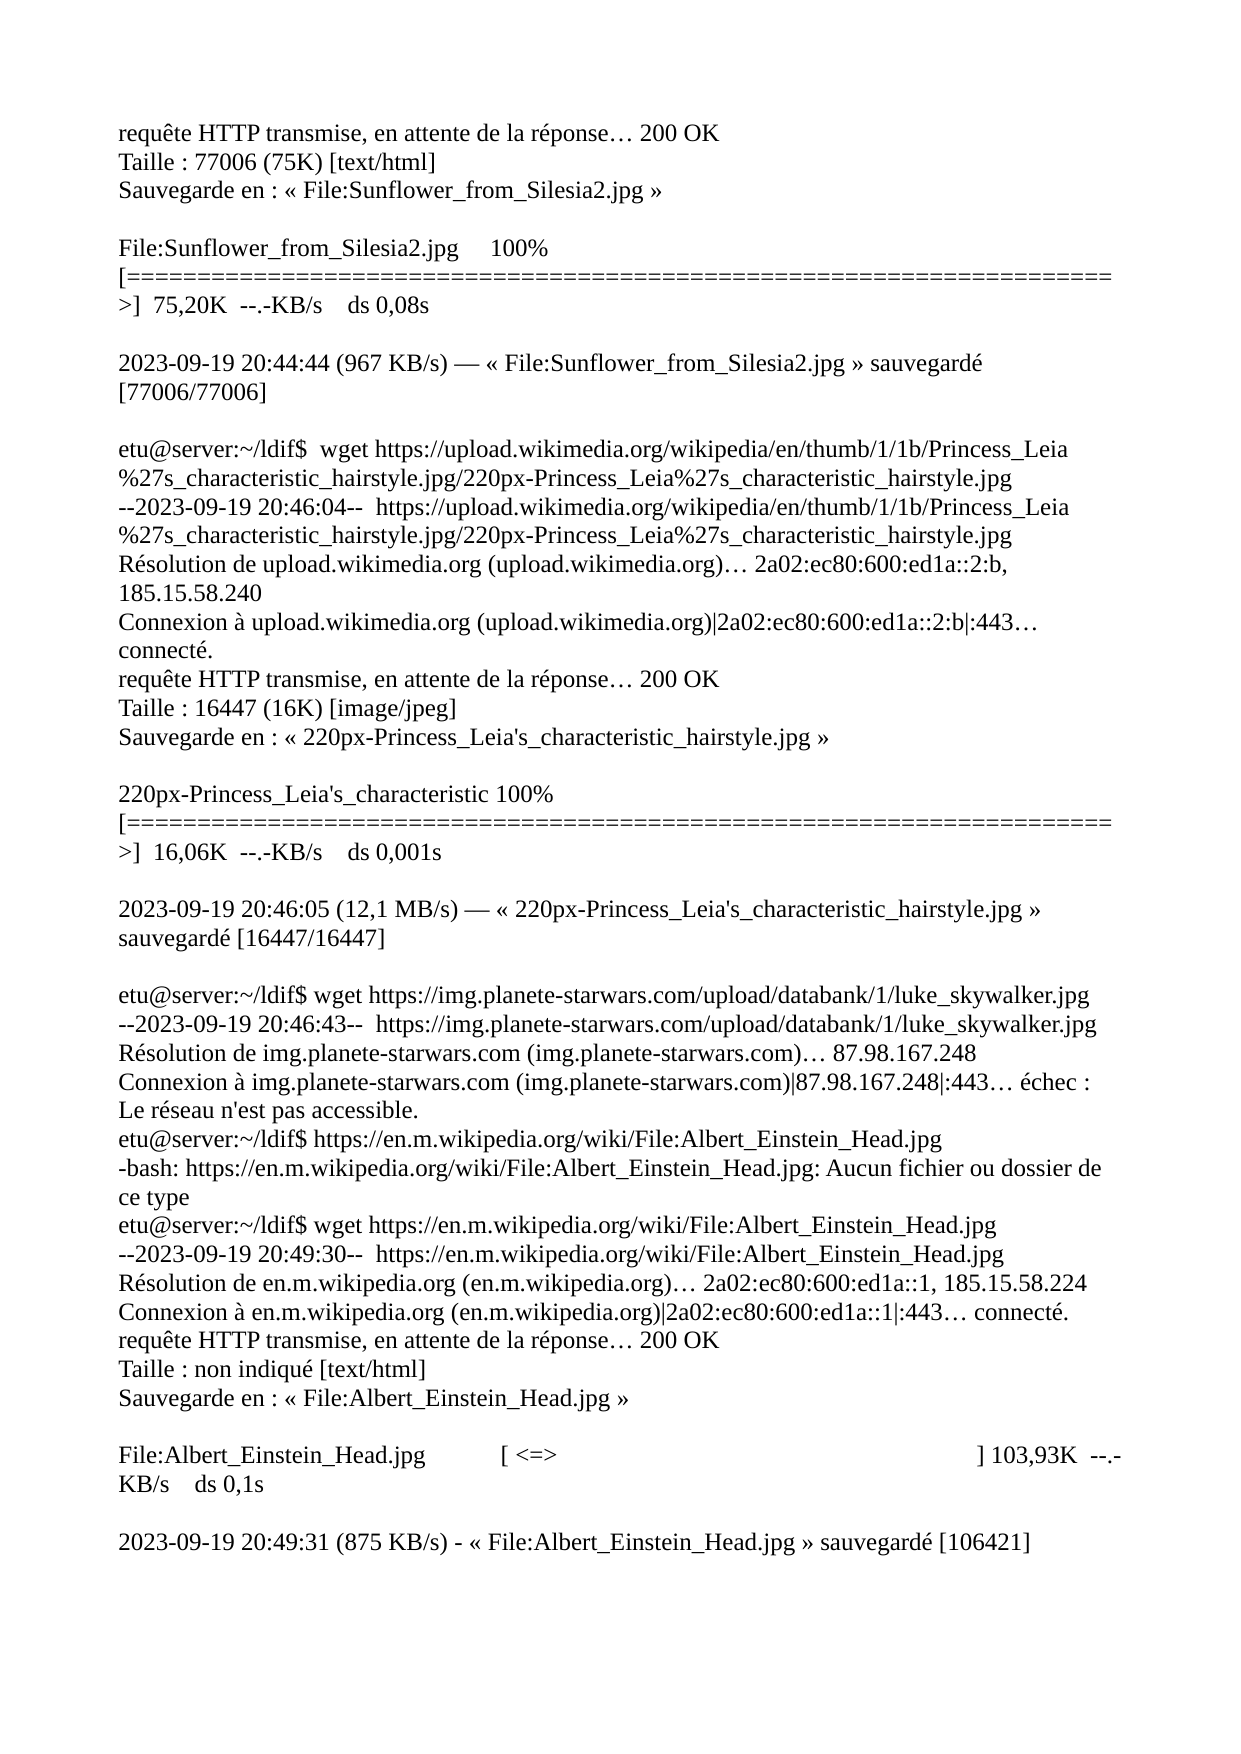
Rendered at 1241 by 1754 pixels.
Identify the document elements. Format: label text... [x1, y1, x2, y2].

text Taille : non indiqué [text/html] [118, 1354, 1122, 1383]
text requête HTTP transmise, en attente de la réponse… 200 OK [118, 664, 1122, 693]
text File:Sunflower_from_Silesia2.jpg 100%[======================================================================>] 75,20K --.-KB/s ds 0,08s [118, 233, 1122, 319]
text etu@server:~/ldif$ https://en.m.wikipedia.org/wiki/File:Albert_Einstein_Head.jpg [118, 1124, 1122, 1153]
text 2023-09-19 20:46:05 (12,1 MB/s) — « 220px-Princess_Leia's_characteristic_hairstyle.jpg » sauvegardé [16447/16447] [118, 894, 1122, 952]
text Résolution de en.m.wikipedia.org (en.m.wikipedia.org)… 2a02:ec80:600:ed1a::1, 185.15.58.224 [118, 1268, 1122, 1297]
text --2023-09-19 20:46:43-- https://img.planete-starwars.com/upload/databank/1/luke_skywalker.jpg [118, 1009, 1122, 1038]
text requête HTTP transmise, en attente de la réponse… 200 OK [118, 1326, 1122, 1354]
text Sauvegarde en : « 220px-Princess_Leia's_characteristic_hairstyle.jpg » [118, 722, 1122, 751]
text --2023-09-19 20:49:30-- https://en.m.wikipedia.org/wiki/File:Albert_Einstein_Head.jpg [118, 1239, 1122, 1268]
text 2023-09-19 20:44:44 (967 KB/s) — « File:Sunflower_from_Silesia2.jpg » sauvegardé [77006/77006] [118, 348, 1122, 406]
text etu@server:~/ldif$ wget https://img.planete-starwars.com/upload/databank/1/luke_skywalker.jpg [118, 981, 1122, 1009]
text requête HTTP transmise, en attente de la réponse… 200 OK [118, 118, 1122, 147]
text etu@server:~/ldif$ wget https://upload.wikimedia.org/wikipedia/en/thumb/1/1b/Princess_Leia%27s_characteristic_hairstyle.jpg/220px-Princess_Leia%27s_characteristic_hairstyle.jpg [118, 434, 1122, 492]
text Taille : 16447 (16K) [image/jpeg] [118, 693, 1122, 722]
text --2023-09-19 20:46:04-- https://upload.wikimedia.org/wikipedia/en/thumb/1/1b/Princess_Leia%27s_characteristic_hairstyle.jpg/220px-Princess_Leia%27s_characteristic_hairstyle.jpg [118, 492, 1122, 549]
text Sauvegarde en : « File:Albert_Einstein_Head.jpg » [118, 1383, 1122, 1412]
text Résolution de img.planete-starwars.com (img.planete-starwars.com)… 87.98.167.248 [118, 1038, 1122, 1067]
text etu@server:~/ldif$ wget https://en.m.wikipedia.org/wiki/File:Albert_Einstein_Head.jpg [118, 1211, 1122, 1239]
text 2023-09-19 20:49:31 (875 KB/s) - « File:Albert_Einstein_Head.jpg » sauvegardé [106421] [118, 1527, 1122, 1556]
text Résolution de upload.wikimedia.org (upload.wikimedia.org)… 2a02:ec80:600:ed1a::2:b, 185.15.58.240 [118, 549, 1122, 607]
text Connexion à img.planete-starwars.com (img.planete-starwars.com)|87.98.167.248|:443… échec : Le réseau n'est pas accessible. [118, 1067, 1122, 1124]
text Connexion à upload.wikimedia.org (upload.wikimedia.org)|2a02:ec80:600:ed1a::2:b|:443… connecté. [118, 607, 1122, 664]
text File:Albert_Einstein_Head.jpg [ <=> ] 103,93K --.-KB/s ds 0,1s [118, 1441, 1122, 1498]
text Taille : 77006 (75K) [text/html] [118, 147, 1122, 176]
text 220px-Princess_Leia's_characteristic 100%[======================================================================>] 16,06K --.-KB/s ds 0,001s [118, 779, 1122, 866]
text Connexion à en.m.wikipedia.org (en.m.wikipedia.org)|2a02:ec80:600:ed1a::1|:443… connecté. [118, 1297, 1122, 1326]
text Sauvegarde en : « File:Sunflower_from_Silesia2.jpg » [118, 176, 1122, 204]
text -bash: https://en.m.wikipedia.org/wiki/File:Albert_Einstein_Head.jpg: Aucun fichier ou dossier de ce type [118, 1153, 1122, 1211]
